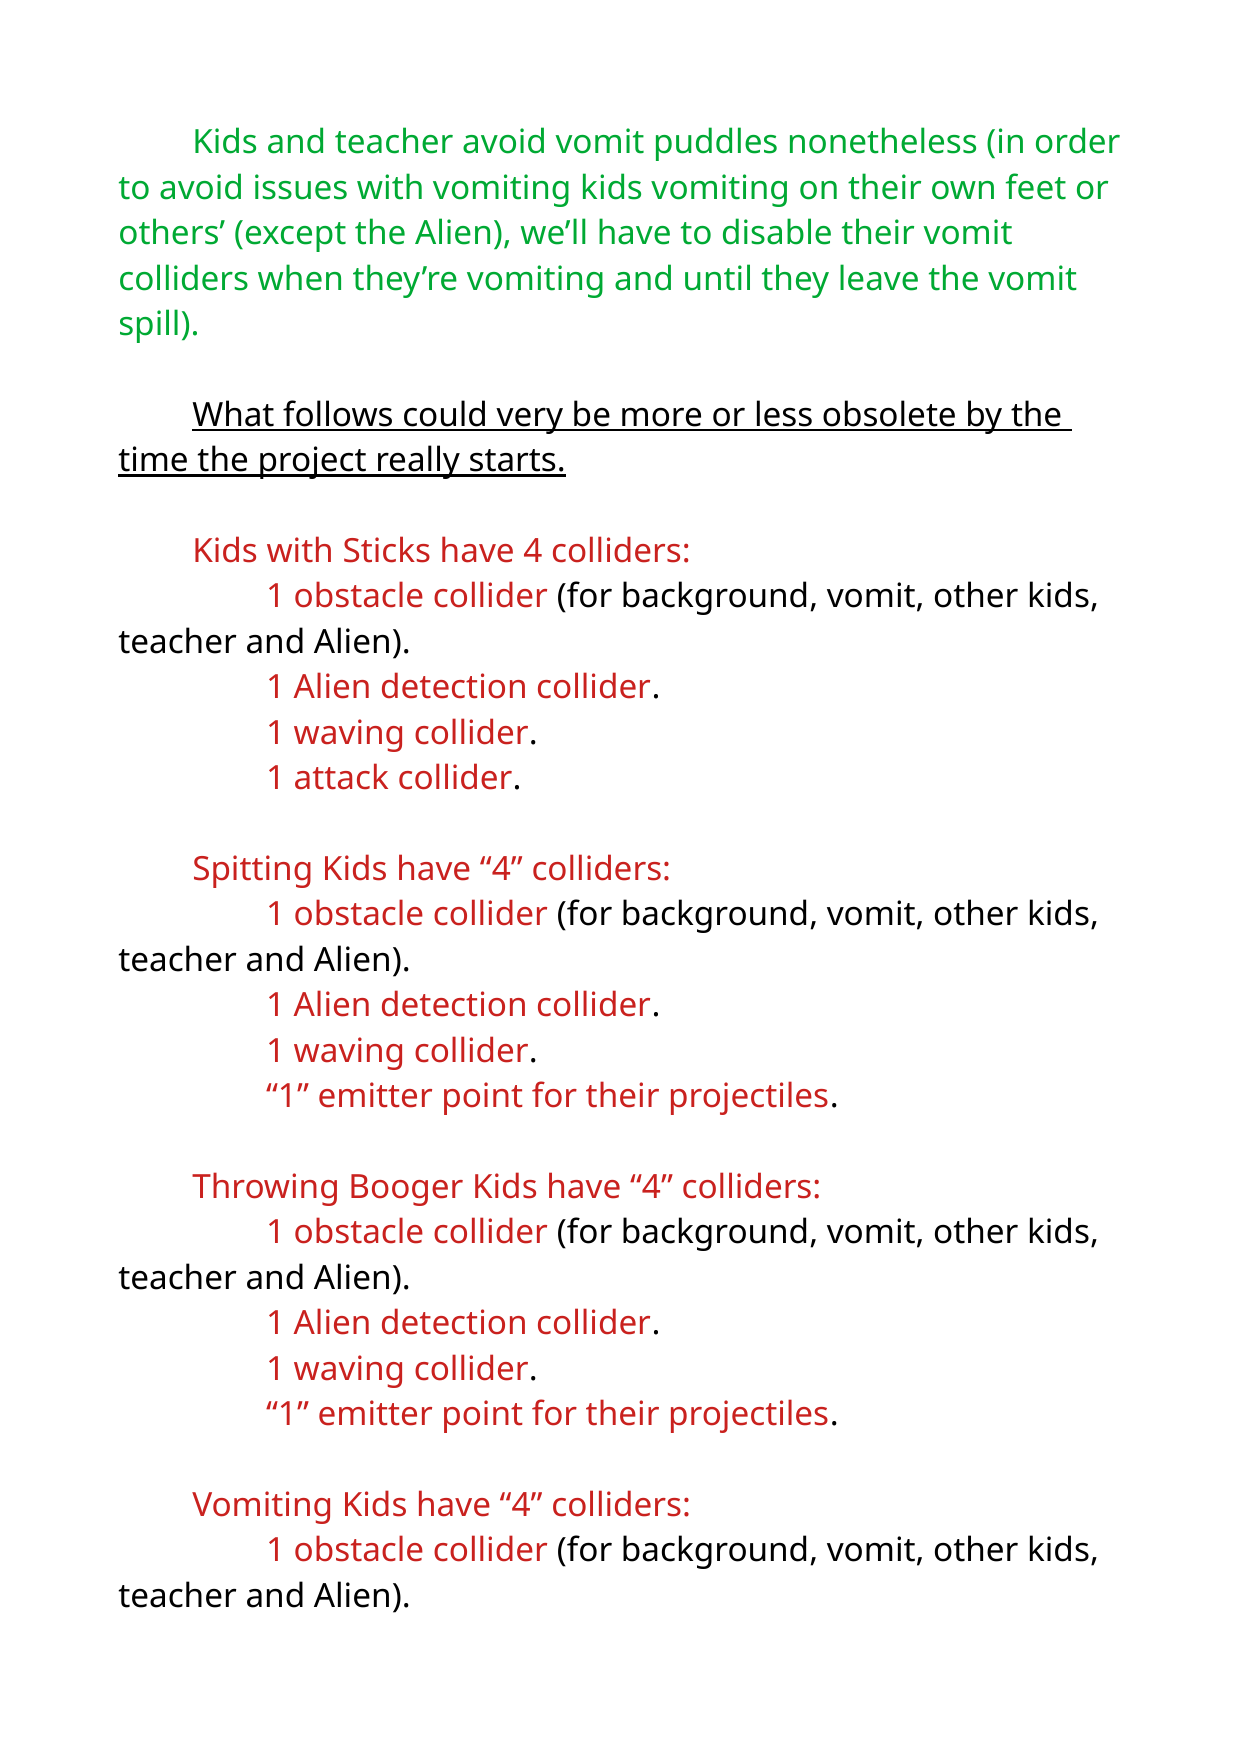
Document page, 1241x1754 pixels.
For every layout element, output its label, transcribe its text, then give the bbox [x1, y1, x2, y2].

text 1 waving collider. [118, 708, 1122, 754]
text Kids and teacher avoid vomit puddles nonetheless (in order to avoid issues with vomiting kids vomiting on their own feet or others’ (except the Alien), we’ll have to disable their vomit colliders when they’re vomiting and until they leave the vomit spill). [118, 118, 1122, 345]
text Spitting Kids have “4” colliders: [118, 845, 1122, 890]
text 1 waving collider. [118, 1344, 1122, 1390]
text 1 obstacle collider (for background, vomit, other kids, teacher and Alien). [118, 572, 1122, 663]
text 1 Alien detection collider. [118, 981, 1122, 1026]
text Vomiting Kids have “4” colliders: [118, 1481, 1122, 1526]
text 1 attack collider. [118, 754, 1122, 799]
text 1 obstacle collider (for background, vomit, other kids, teacher and Alien). [118, 890, 1122, 981]
text 1 Alien detection collider. [118, 663, 1122, 708]
text “1” emitter point for their projectiles. [118, 1390, 1122, 1435]
text Throwing Booger Kids have “4” colliders: [118, 1163, 1122, 1208]
text 1 obstacle collider (for background, vomit, other kids, teacher and Alien). [118, 1208, 1122, 1299]
text 1 waving collider. [118, 1026, 1122, 1072]
text Kids with Sticks have 4 colliders: [118, 527, 1122, 572]
text What follows could very be more or less obsolete by the time the project really starts. [118, 391, 1122, 481]
text 1 Alien detection collider. [118, 1299, 1122, 1344]
text “1” emitter point for their projectiles. [118, 1072, 1122, 1117]
text 1 obstacle collider (for background, vomit, other kids, teacher and Alien). [118, 1526, 1122, 1617]
